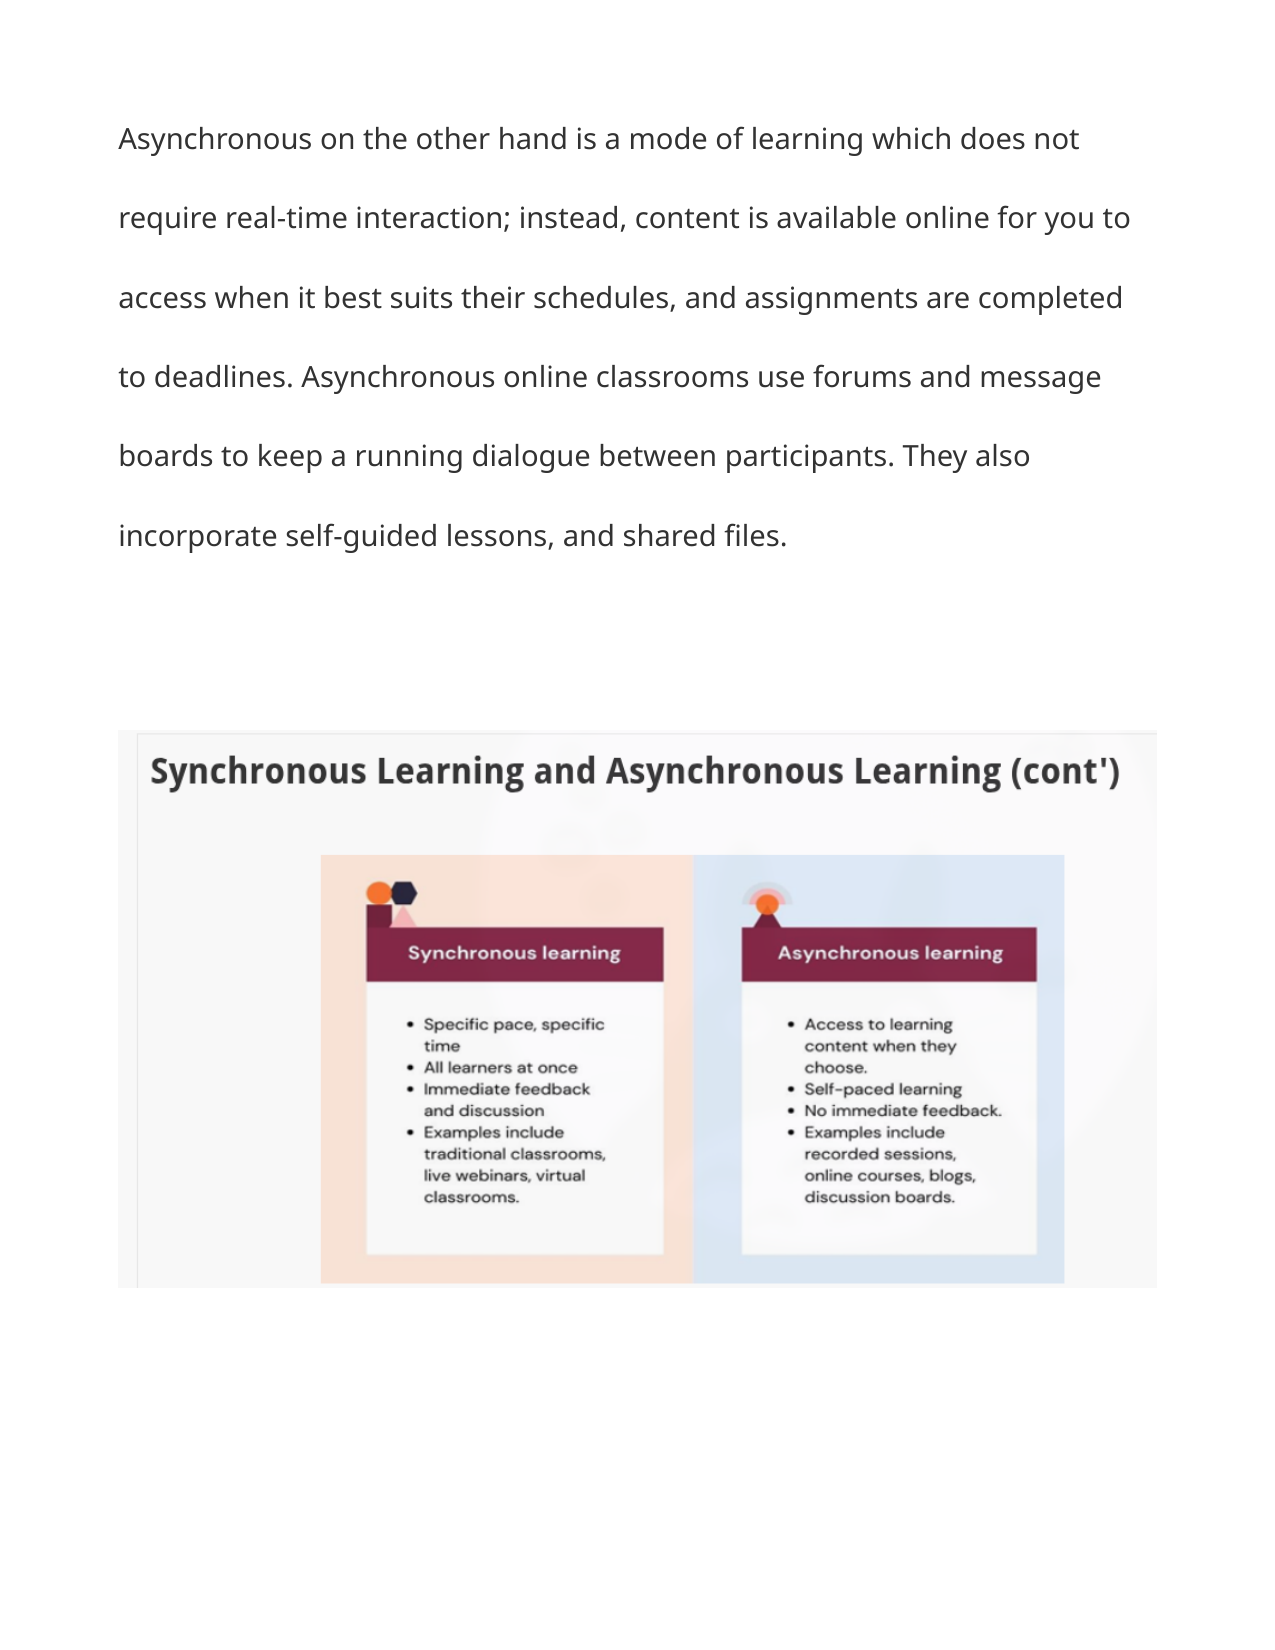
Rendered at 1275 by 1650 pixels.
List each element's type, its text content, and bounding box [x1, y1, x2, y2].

subtitle Asynchronous on the other hand is a mode of learning which does not require real-time interaction; instead, content is available online for you to access when it best suits their schedules, and assignments are completed to deadlines. Asynchronous online classrooms use forums and message boards to keep a running dialogue between participants. They also incorporate self-guided lessons, and shared files. [118, 118, 1157, 555]
picture [118, 730, 1157, 1288]
